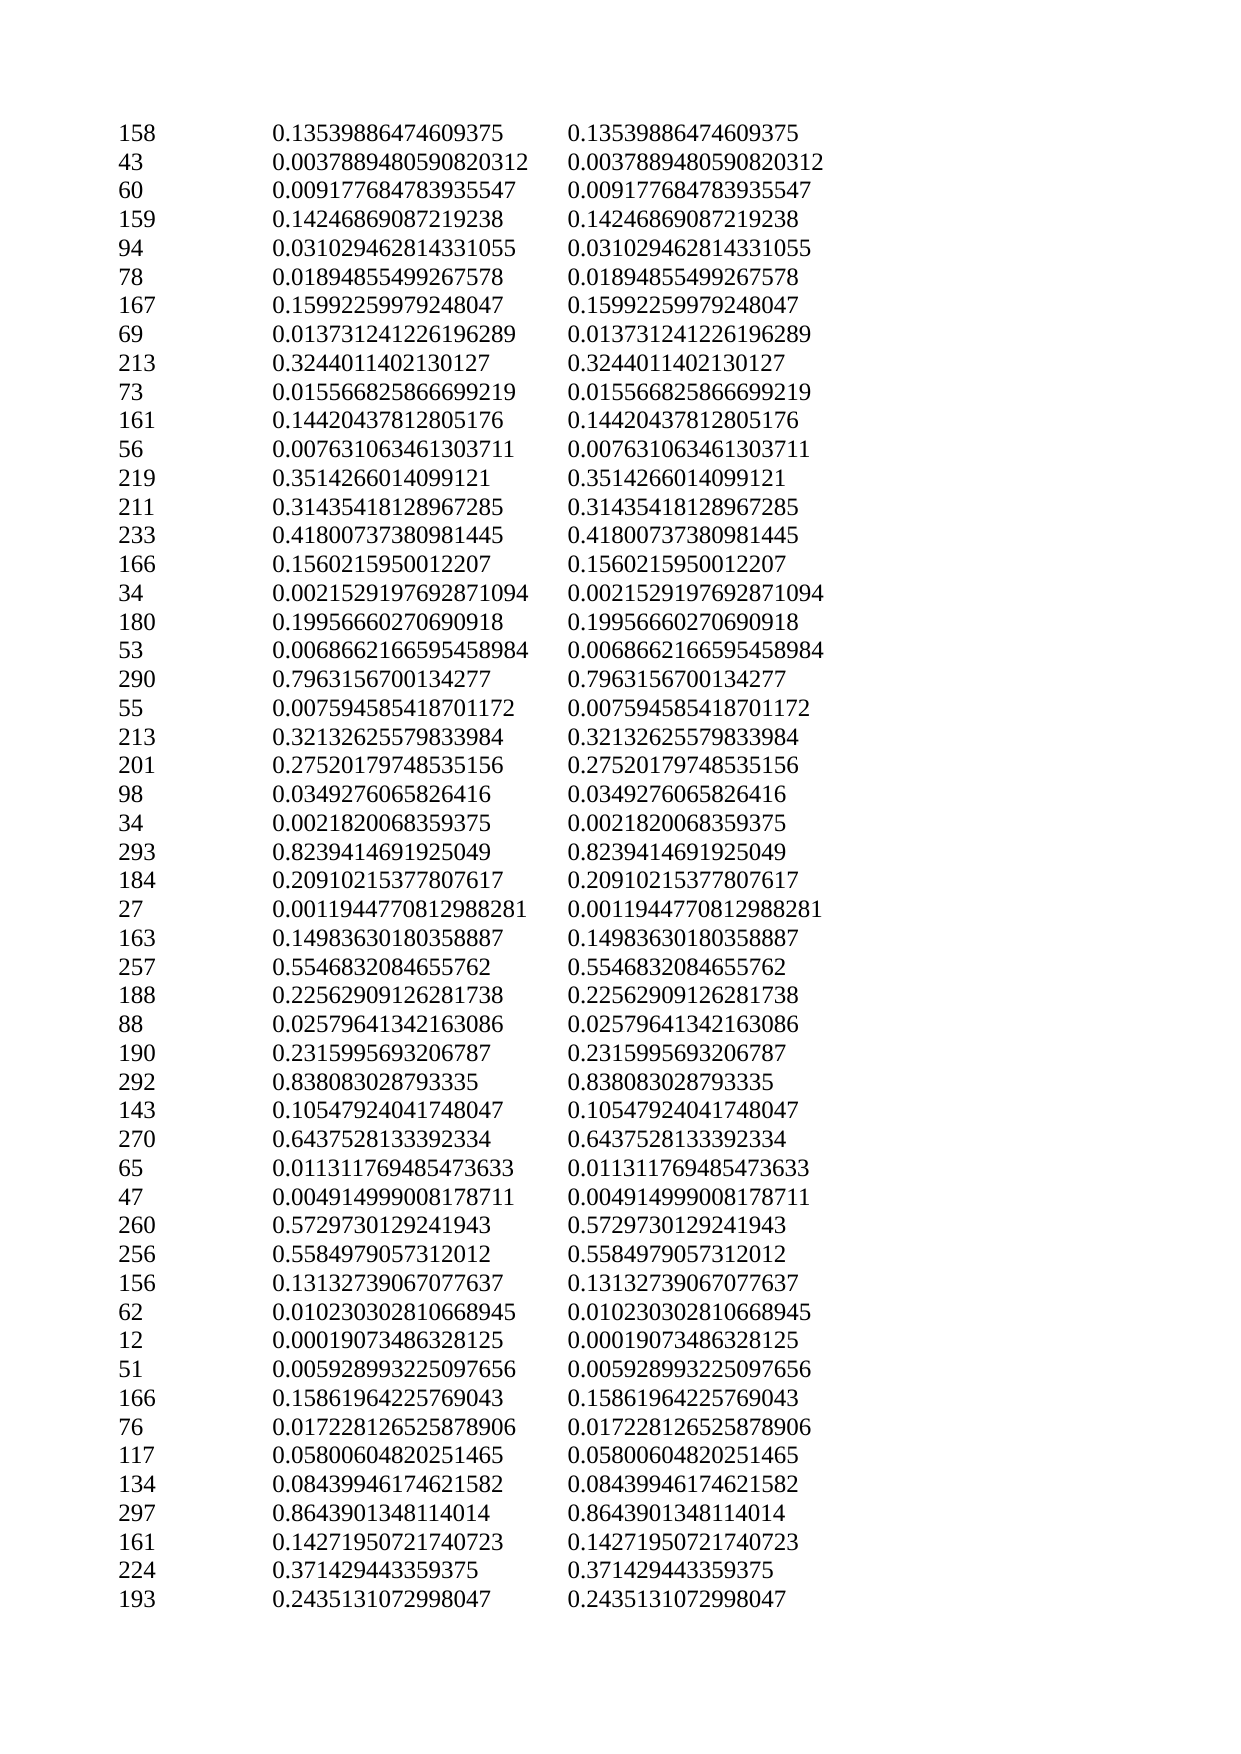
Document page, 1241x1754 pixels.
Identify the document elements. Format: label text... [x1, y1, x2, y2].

text 184 0.20910215377807617 0.20910215377807617 [118, 866, 1122, 894]
text 62 0.010230302810668945 0.010230302810668945 [118, 1297, 1122, 1326]
text 47 0.004914999008178711 0.004914999008178711 [118, 1182, 1122, 1211]
text 98 0.0349276065826416 0.0349276065826416 [118, 779, 1122, 808]
text 27 0.0011944770812988281 0.0011944770812988281 [118, 894, 1122, 923]
text 213 0.32132625579833984 0.32132625579833984 [118, 722, 1122, 751]
text 166 0.15861964225769043 0.15861964225769043 [118, 1383, 1122, 1412]
text 193 0.2435131072998047 0.2435131072998047 [118, 1584, 1122, 1613]
text 163 0.14983630180358887 0.14983630180358887 [118, 923, 1122, 952]
text 60 0.009177684783935547 0.009177684783935547 [118, 176, 1122, 204]
text 65 0.011311769485473633 0.011311769485473633 [118, 1153, 1122, 1182]
text 213 0.3244011402130127 0.3244011402130127 [118, 348, 1122, 377]
text 143 0.10547924041748047 0.10547924041748047 [118, 1096, 1122, 1124]
text 161 0.14420437812805176 0.14420437812805176 [118, 406, 1122, 434]
text 55 0.007594585418701172 0.007594585418701172 [118, 693, 1122, 722]
text 117 0.05800604820251465 0.05800604820251465 [118, 1441, 1122, 1469]
text 34 0.0021820068359375 0.0021820068359375 [118, 808, 1122, 837]
text 256 0.5584979057312012 0.5584979057312012 [118, 1239, 1122, 1268]
text 34 0.0021529197692871094 0.0021529197692871094 [118, 578, 1122, 607]
text 76 0.017228126525878906 0.017228126525878906 [118, 1412, 1122, 1441]
text 73 0.015566825866699219 0.015566825866699219 [118, 377, 1122, 406]
text 270 0.6437528133392334 0.6437528133392334 [118, 1124, 1122, 1153]
text 290 0.7963156700134277 0.7963156700134277 [118, 664, 1122, 693]
text 161 0.14271950721740723 0.14271950721740723 [118, 1527, 1122, 1556]
text 158 0.13539886474609375 0.13539886474609375 [118, 118, 1122, 147]
text 292 0.838083028793335 0.838083028793335 [118, 1067, 1122, 1096]
text 219 0.3514266014099121 0.3514266014099121 [118, 463, 1122, 492]
text 166 0.1560215950012207 0.1560215950012207 [118, 549, 1122, 578]
text 257 0.5546832084655762 0.5546832084655762 [118, 952, 1122, 981]
text 88 0.02579641342163086 0.02579641342163086 [118, 1009, 1122, 1038]
text 51 0.005928993225097656 0.005928993225097656 [118, 1354, 1122, 1383]
text 211 0.31435418128967285 0.31435418128967285 [118, 492, 1122, 521]
text 297 0.8643901348114014 0.8643901348114014 [118, 1498, 1122, 1527]
text 180 0.19956660270690918 0.19956660270690918 [118, 607, 1122, 636]
text 190 0.2315995693206787 0.2315995693206787 [118, 1038, 1122, 1067]
text 43 0.0037889480590820312 0.0037889480590820312 [118, 147, 1122, 176]
text 78 0.01894855499267578 0.01894855499267578 [118, 262, 1122, 291]
text 293 0.8239414691925049 0.8239414691925049 [118, 837, 1122, 866]
text 188 0.22562909126281738 0.22562909126281738 [118, 981, 1122, 1009]
text 134 0.08439946174621582 0.08439946174621582 [118, 1469, 1122, 1498]
text 260 0.5729730129241943 0.5729730129241943 [118, 1211, 1122, 1239]
text 94 0.031029462814331055 0.031029462814331055 [118, 233, 1122, 262]
text 156 0.13132739067077637 0.13132739067077637 [118, 1268, 1122, 1297]
text 167 0.15992259979248047 0.15992259979248047 [118, 291, 1122, 319]
text 56 0.007631063461303711 0.007631063461303711 [118, 434, 1122, 463]
text 224 0.371429443359375 0.371429443359375 [118, 1556, 1122, 1584]
text 69 0.013731241226196289 0.013731241226196289 [118, 319, 1122, 348]
text 201 0.27520179748535156 0.27520179748535156 [118, 751, 1122, 779]
text 159 0.14246869087219238 0.14246869087219238 [118, 204, 1122, 233]
text 12 0.00019073486328125 0.00019073486328125 [118, 1326, 1122, 1354]
text 233 0.41800737380981445 0.41800737380981445 [118, 521, 1122, 549]
text 53 0.0068662166595458984 0.0068662166595458984 [118, 636, 1122, 664]
